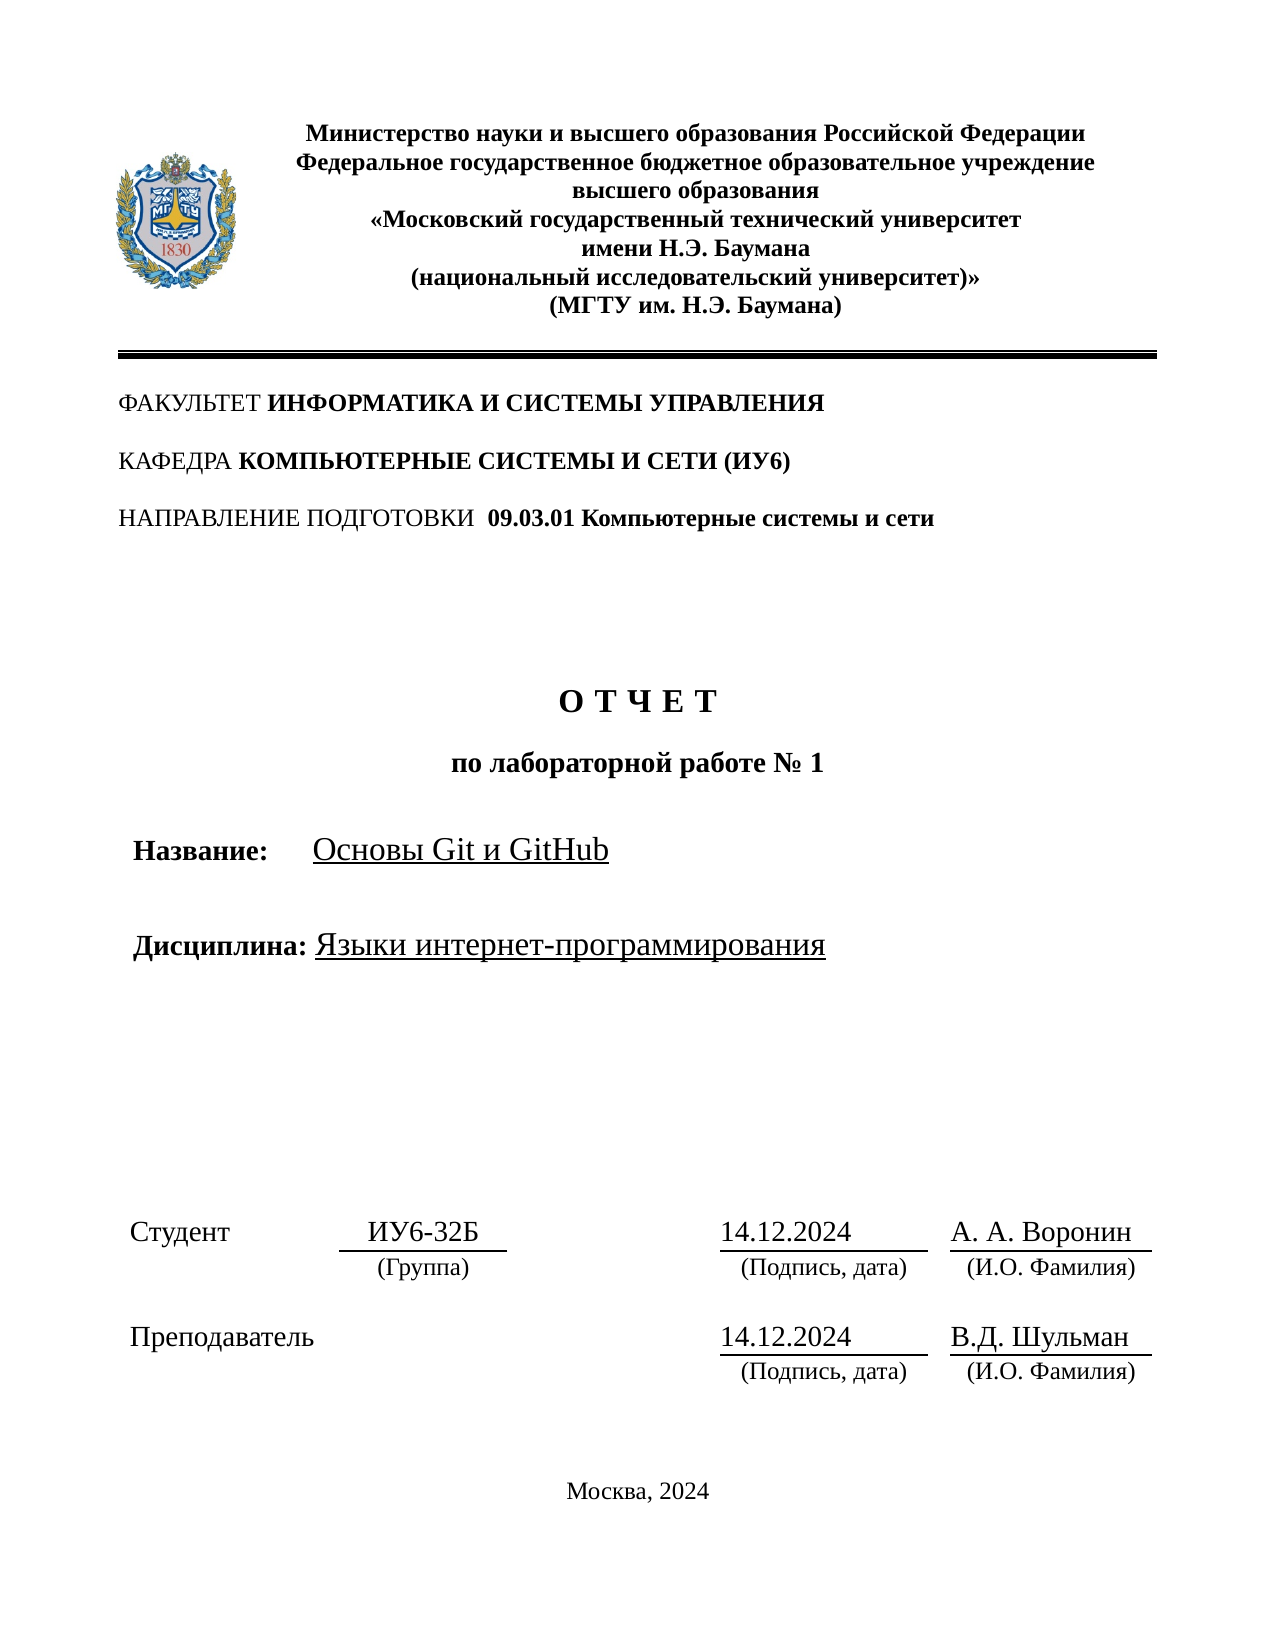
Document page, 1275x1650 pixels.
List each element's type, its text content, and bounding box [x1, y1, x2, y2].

table_cell [118, 1356, 328, 1389]
subtitle по лабораторной работе № 1 [118, 745, 1157, 778]
table_header Студент [118, 1215, 328, 1252]
subtitle Отчет [118, 682, 1157, 720]
text НАПРАВЛЕНИЕ ПОДГОТОВКИ 09.03.01 Компьютерные системы и сети [118, 503, 1157, 532]
table_cell [519, 1319, 709, 1356]
table_cell (И.О. Фамилия) [939, 1252, 1163, 1285]
table_header Министерство науки и высшего образования Российской Федерации Федеральное государственное бюджетное образовательное учреждение высшего образования «Московский государственный технический университет имени Н.Э. Баумана (национальный исследовательский университет)» (МГТУ им. Н.Э. Баумана) [254, 118, 1137, 319]
text КАФЕДРА Компьютерные системы и сети (ИУ6) [118, 446, 1157, 474]
table_header 14.12.2024 [709, 1215, 939, 1252]
table_cell (Подпись, дата) [709, 1252, 939, 1285]
table_cell (И.О. Фамилия) [939, 1356, 1163, 1389]
table_header [519, 1215, 709, 1252]
text Дисциплина: Языки интернет-программирования [133, 925, 1157, 963]
table_cell 14.12.2024 [709, 1319, 939, 1356]
text Москва, 2024 [118, 1476, 1157, 1504]
text Название: Основы Git и GitHub [133, 829, 1157, 867]
table_header ИУ6-32Б [328, 1215, 519, 1252]
table_cell [519, 1285, 709, 1319]
table_cell [118, 1252, 328, 1285]
table_cell [939, 1285, 1163, 1319]
table_cell [328, 1285, 519, 1319]
text ФАКУЛЬТЕТ Информатика и системы управления [118, 388, 1157, 417]
table_cell [519, 1252, 709, 1285]
table_cell [118, 1285, 328, 1319]
table_cell [328, 1356, 519, 1389]
table_cell В.Д. Шульман [939, 1319, 1163, 1356]
table_cell (Подпись, дата) [709, 1356, 939, 1389]
table_cell [709, 1285, 939, 1319]
table_cell [519, 1356, 709, 1389]
table_cell Преподаватель [118, 1319, 328, 1356]
table_header [107, 118, 254, 319]
picture [115, 152, 237, 289]
table_cell [328, 1319, 519, 1356]
table_header А. А. Воронин [939, 1215, 1163, 1252]
table_cell (Группа) [328, 1252, 519, 1285]
